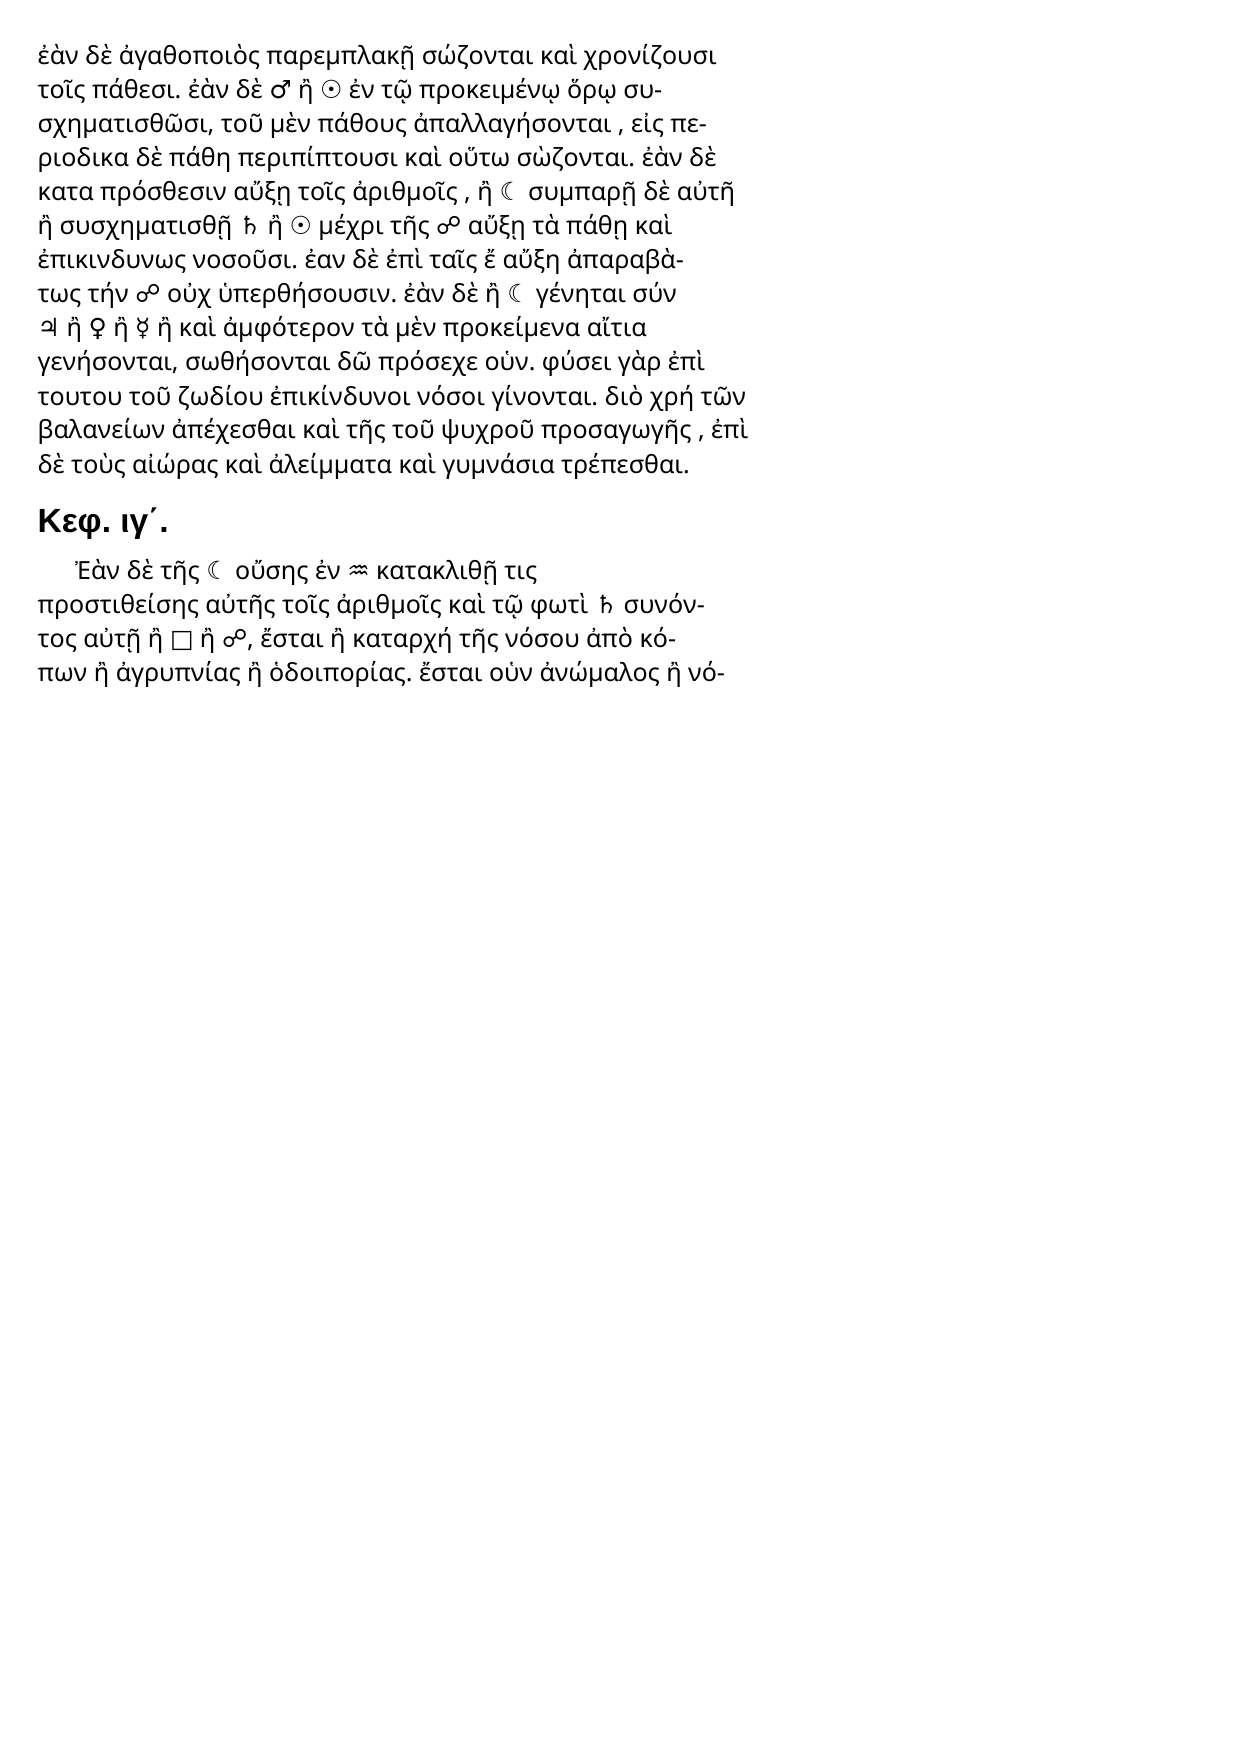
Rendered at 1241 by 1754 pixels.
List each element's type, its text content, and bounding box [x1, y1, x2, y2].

subtitle Κεφ. ιγ΄. [37, 501, 1203, 540]
text Ἐὰν δὲ τῆς ☾ οὔσης ἐν ♒ κατακλιθῇ τις προστιθείσης αὐτῆς τοῖς ἀριθμοῖς καὶ τῷ φωτὶ ♄ συνόν- τος αὐτῇ ἢ □ ἢ ☍, ἔσται ἢ καταρχή τῆς νόσου ἀπὸ κό- πων ἢ ἀγρυπνίας ἢ ὁδοιπορίας. ἔσται οὑν ἀνώμαλος ἢ νό- [37, 552, 1203, 688]
text ἐὰν δὲ ἀγαθοποιὸς παρεμπλακῇ σώζονται καὶ χρονίζουσι τοῖς πάθεσι. ἐὰν δὲ ♂ ἢ ☉ ἐν τῷ προκειμένῳ ὅρῳ συ- σχηματισθῶσι, τοῦ μὲν πάθους ἀπαλλαγήσονται , εἰς πε- ριοδικα δὲ πάθη περιπίπτουσι καὶ οὕτω σὼζονται. ἐὰν δὲ κατα πρόσθεσιν αὔξῃ τοῖς ἀριθμοῖς , ἢ ☾ συμπαρῇ δὲ αὐτῆ ἢ συσχηματισθῇ ♄ ἢ ☉ μέχρι τῆς ☍ αὔξῃ τὰ πάθῃ καὶ ἐπικινδυνως νοσοῦσι. ἐαν δὲ ἐπὶ ταῖς ἔ αὔξη ἀπαραβὰ- τως τήν ☍ οὐχ ὑπερθήσουσιν. ἐὰν δὲ ἢ ☾ γένηται σύν ♃ ἢ ♀ ἢ ☿ ἢ καὶ ἀμφότερον τὰ μὲν προκείμενα αἴτια γενήσονται, σωθήσονται δῶ πρόσεχε οὑν. φύσει γὰρ ἐπὶ τουτου τοῦ ζωδίου ἐπικίνδυνοι νόσοι γίνονται. διὸ χρή τῶν βαλανείων ἀπέχεσθαι καὶ τῆς τοῦ ψυχροῦ προσαγωγῆς , ἐπὶ δὲ τοὺς αἰώρας καὶ ἀλείμματα καὶ γυμνάσια τρέπεσθαι. [37, 37, 1203, 480]
